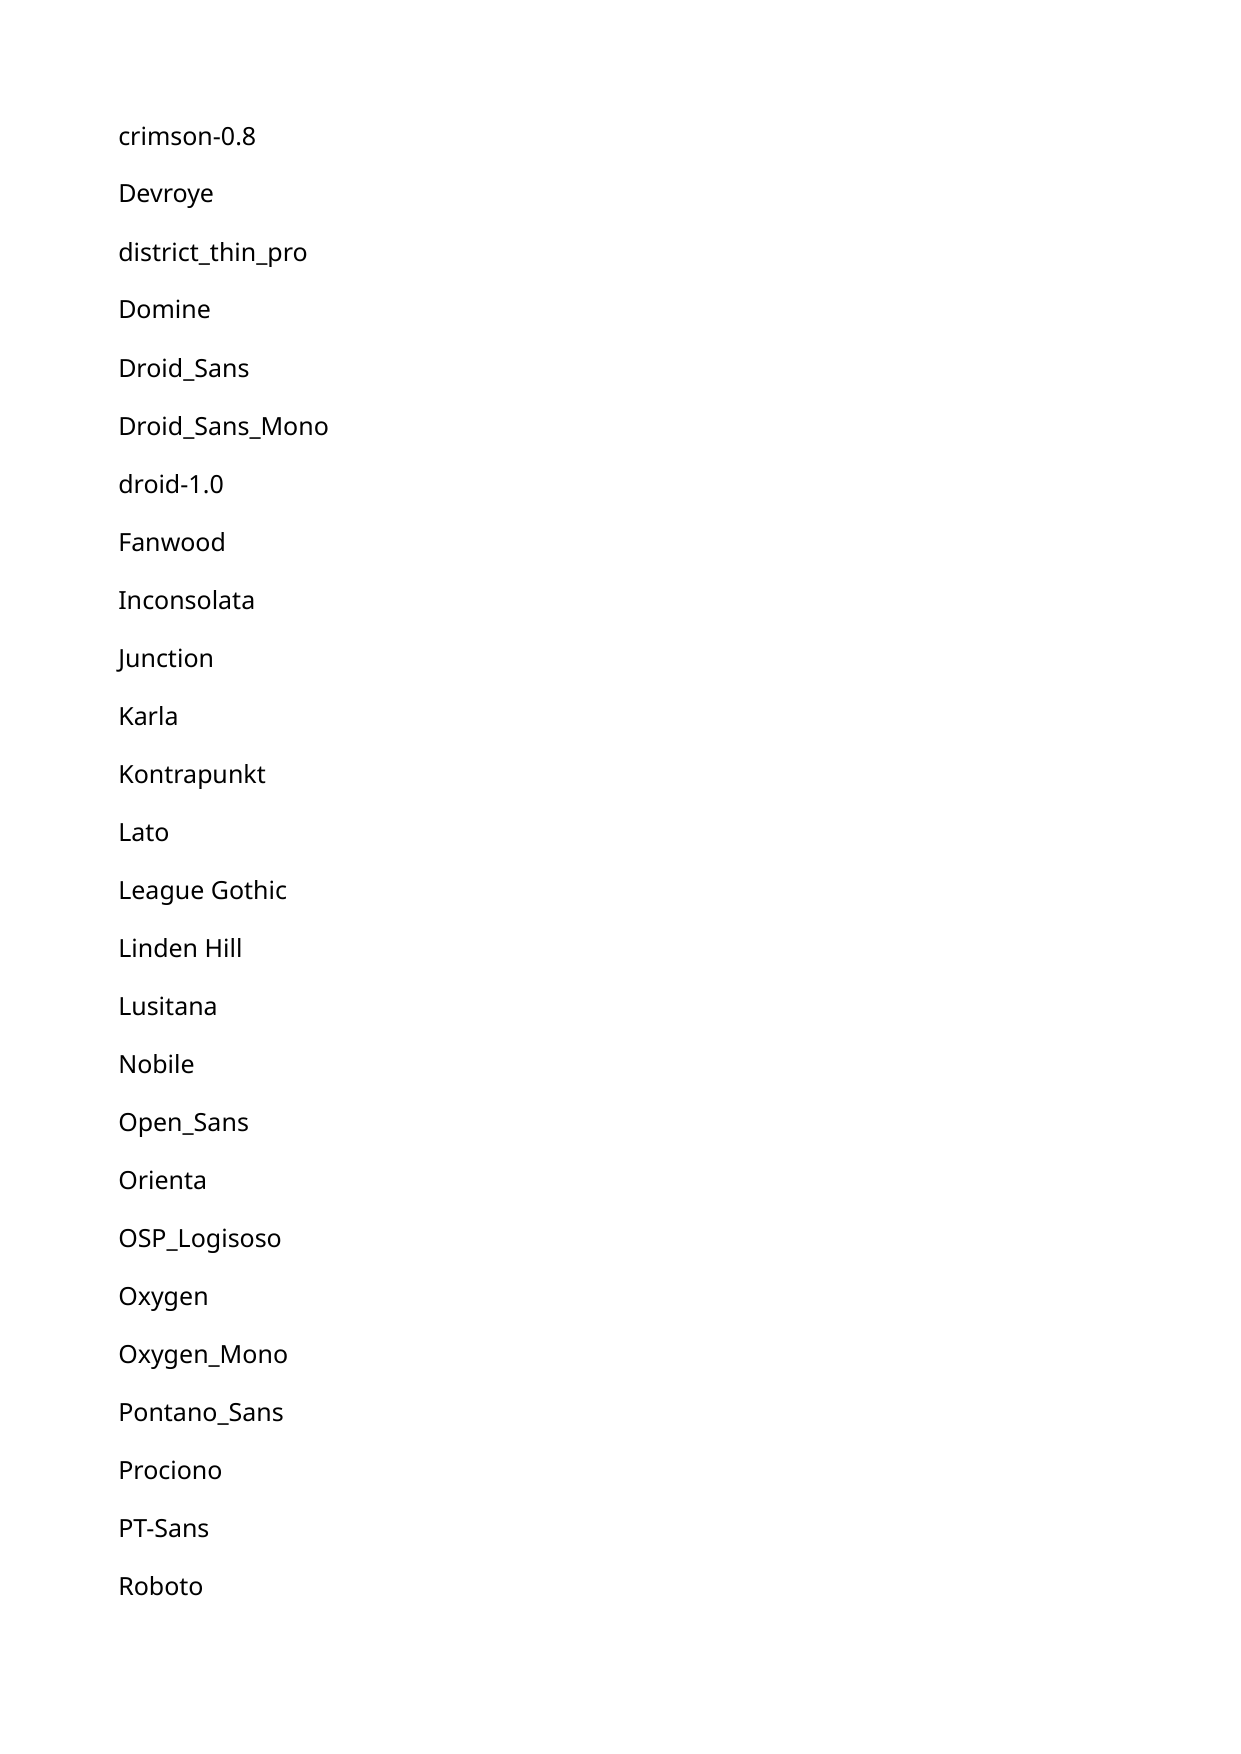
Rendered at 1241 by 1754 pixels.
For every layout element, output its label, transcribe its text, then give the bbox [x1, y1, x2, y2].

text Open_Sans [118, 1104, 1122, 1138]
text Nobile [118, 1046, 1122, 1081]
text League Gothic [118, 872, 1122, 906]
text Linden Hill [118, 930, 1122, 964]
text crimson-0.8 [118, 118, 1122, 152]
text Oxygen_Mono [118, 1337, 1122, 1371]
text Pontano_Sans [118, 1394, 1122, 1429]
text Prociono [118, 1453, 1122, 1487]
text Lusitana [118, 988, 1122, 1022]
text Droid_Sans [118, 350, 1122, 384]
text district_thin_pro [118, 234, 1122, 268]
text Roboto [118, 1569, 1122, 1603]
text Fanwood [118, 524, 1122, 558]
text OSP_Logisoso [118, 1221, 1122, 1254]
text Devroye [118, 176, 1122, 210]
text Inconsolata [118, 582, 1122, 616]
text Kontrapunkt [118, 756, 1122, 790]
text droid-1.0 [118, 466, 1122, 500]
text Droid_Sans_Mono [118, 408, 1122, 442]
text Junction [118, 640, 1122, 674]
text Orienta [118, 1162, 1122, 1197]
text Domine [118, 292, 1122, 326]
text Lato [118, 814, 1122, 848]
text Oxygen [118, 1278, 1122, 1313]
text PT-Sans [118, 1511, 1122, 1545]
text Karla [118, 698, 1122, 732]
